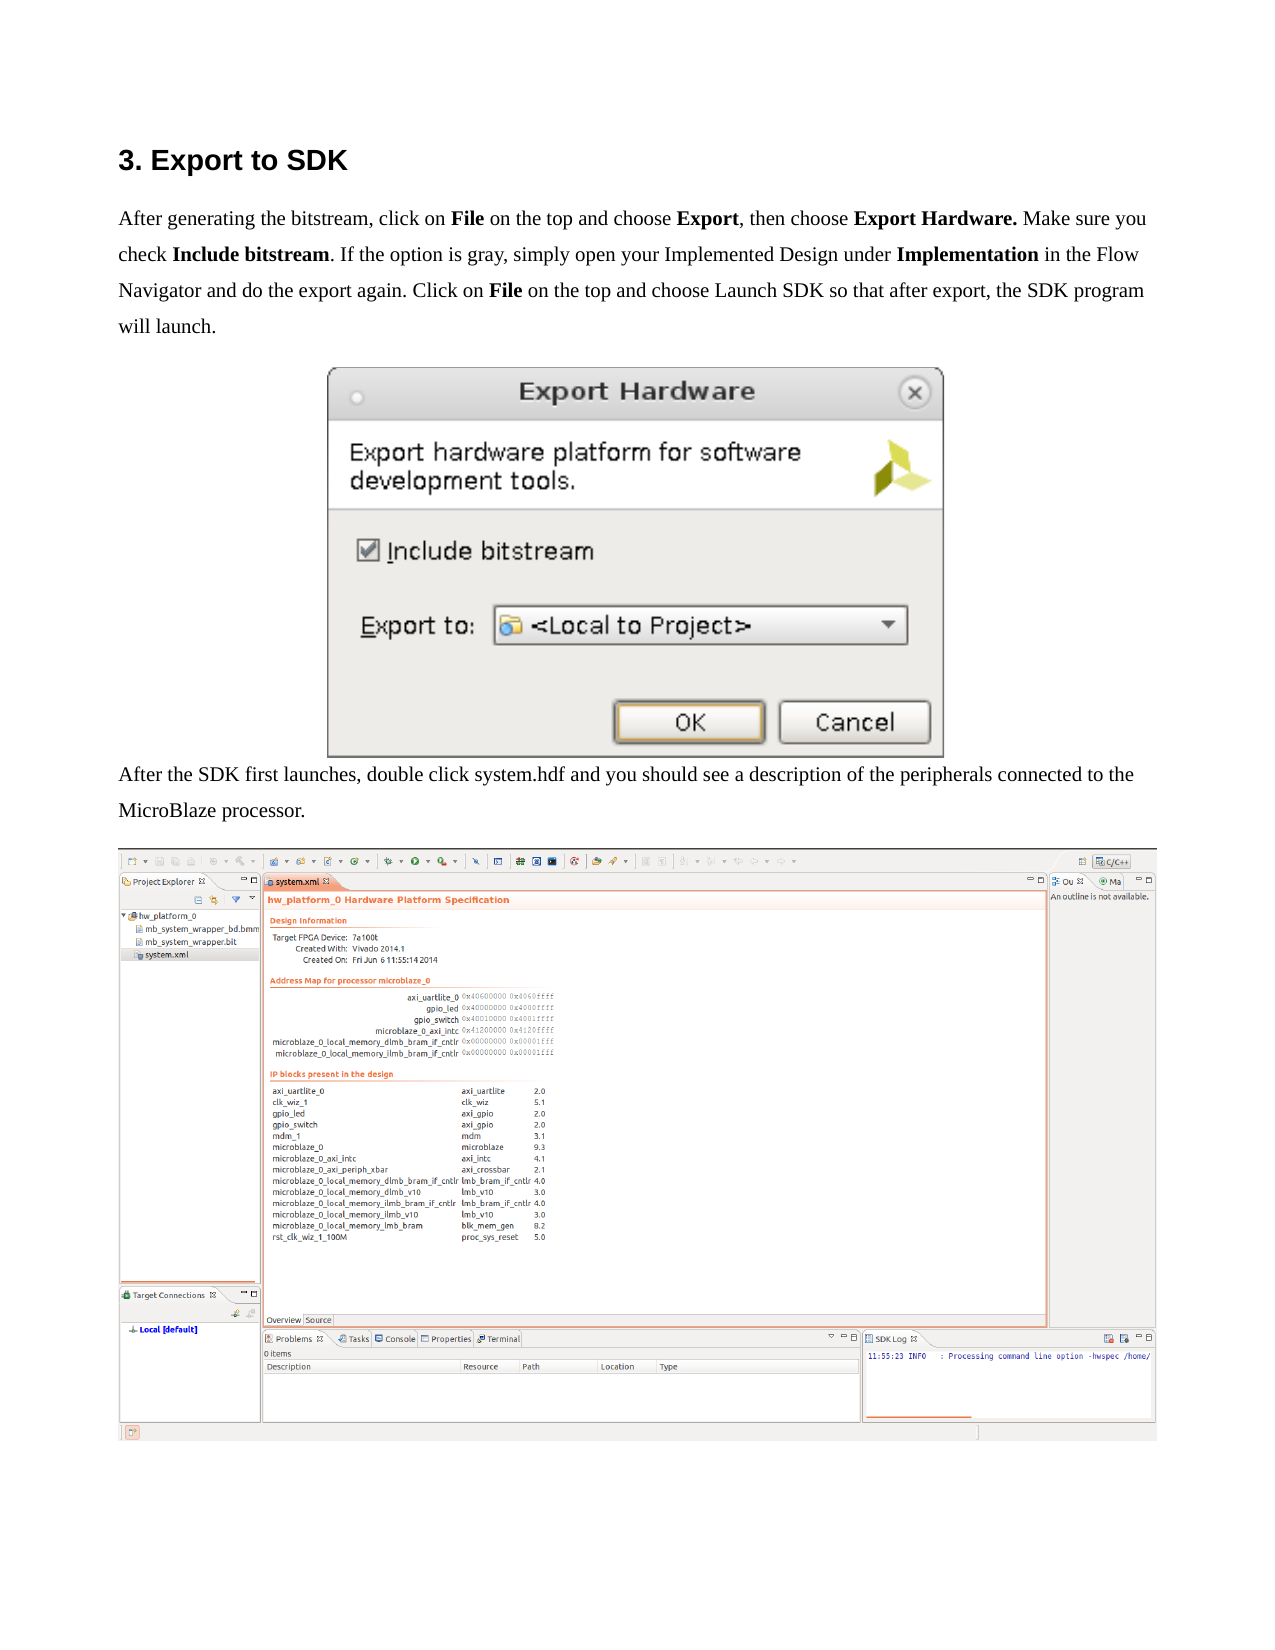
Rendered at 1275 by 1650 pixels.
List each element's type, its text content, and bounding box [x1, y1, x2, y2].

text After the SDK first launches, double click system.hdf and you should see a description of the peripherals connected to the MicroBlaze processor. [118, 762, 1157, 822]
subtitle 3. Export to SDK [118, 143, 1157, 177]
picture [327, 367, 945, 758]
picture [118, 848, 1157, 1441]
text After generating the bitstream, click on File on the top and choose Export, then choose Export Hardware. Make sure you check Include bitstream. If the option is gray, simply open your Implemented Design under Implementation in the Flow Navigator and do the export again. Click on File on the top and choose Launch SDK so that after export, the SDK program will launch. [118, 206, 1157, 338]
